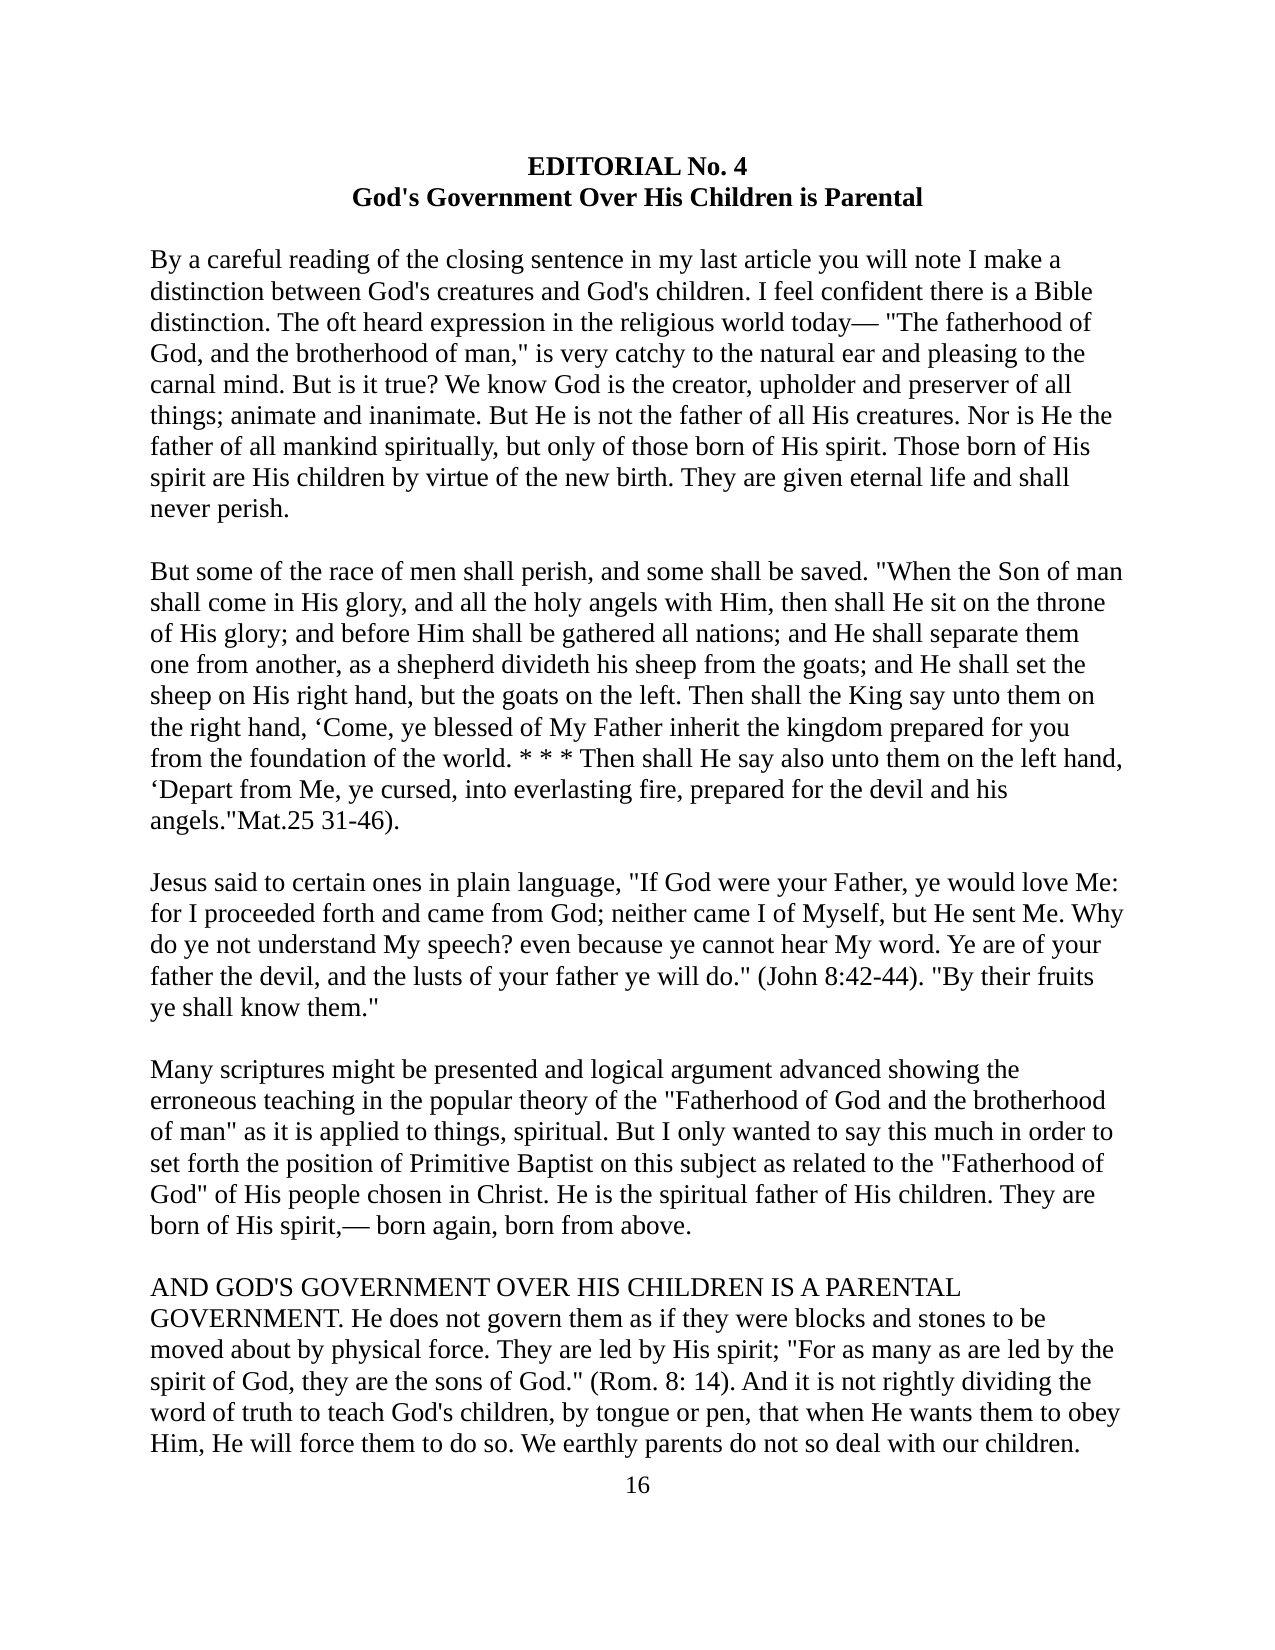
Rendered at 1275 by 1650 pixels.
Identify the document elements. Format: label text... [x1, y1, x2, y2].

text Jesus said to certain ones in plain language, "If God were your Father, ye would love Me: for I proceeded forth and came from God; neither came I of Myself, but He sent Me. Why do ye not understand My speech? even because ye cannot hear My word. Ye are of your father the devil, and the lusts of your father ye will do." (John 8:42-44). "By their fruits ye shall know them." [150, 866, 1125, 1022]
text Many scriptures might be presented and logical argument advanced showing the erroneous teaching in the popular theory of the "Fatherhood of God and the brotherhood of man" as it is applied to things, spiritual. But I only wanted to say this much in order to set forth the position of Primitive Baptist on this subject as related to the "Fatherhood of God" of His people chosen in Christ. He is the spiritual father of His children. They are born of His spirit,— born again, born from above. [150, 1053, 1125, 1240]
text EDITORIAL No. 4 God's Government Over His Children is Parental [150, 150, 1125, 212]
text But some of the race of men shall perish, and some shall be saved. "When the Son of man shall come in His glory, and all the holy angels with Him, then shall He sit on the throne of His glory; and before Him shall be gathered all nations; and He shall separate them one from another, as a shepherd divideth his sheep from the goats; and He shall set the sheep on His right hand, but the goats on the left. Then shall the King say unto them on the right hand, ‘Come, ye blessed of My Father inherit the kingdom prepared for you from the foundation of the world. * * * Then shall He say also unto them on the left hand, ‘Depart from Me, ye cursed, into everlasting fire, prepared for the devil and his angels."Mat.25 31-46). [150, 555, 1125, 835]
text By a careful reading of the closing sentence in my last article you will note I make a distinction between God's creatures and God's children. I feel confident there is a Bible distinction. The oft heard expression in the religious world today— "The fatherhood of God, and the brotherhood of man," is very catchy to the natural ear and pleasing to the carnal mind. But is it true? We know God is the creator, upholder and preserver of all things; animate and inanimate. But He is not the father of all His creatures. Nor is He the father of all mankind spiritually, but only of those born of His spirit. Those born of His spirit are His children by virtue of the new birth. They are given eternal life and shall never perish. [150, 243, 1125, 524]
text AND GOD'S GOVERNMENT OVER HIS CHILDREN IS A PARENTAL GOVERNMENT. He does not govern them as if they were blocks and stones to be moved about by physical force. They are led by His spirit; "For as many as are led by the spirit of God, they are the sons of God." (Rom. 8: 14). And it is not rightly dividing the word of truth to teach God's children, by tongue or pen, that when He wants them to obey Him, He will force them to do so. We earthly parents do not so deal with our children. [150, 1271, 1125, 1458]
